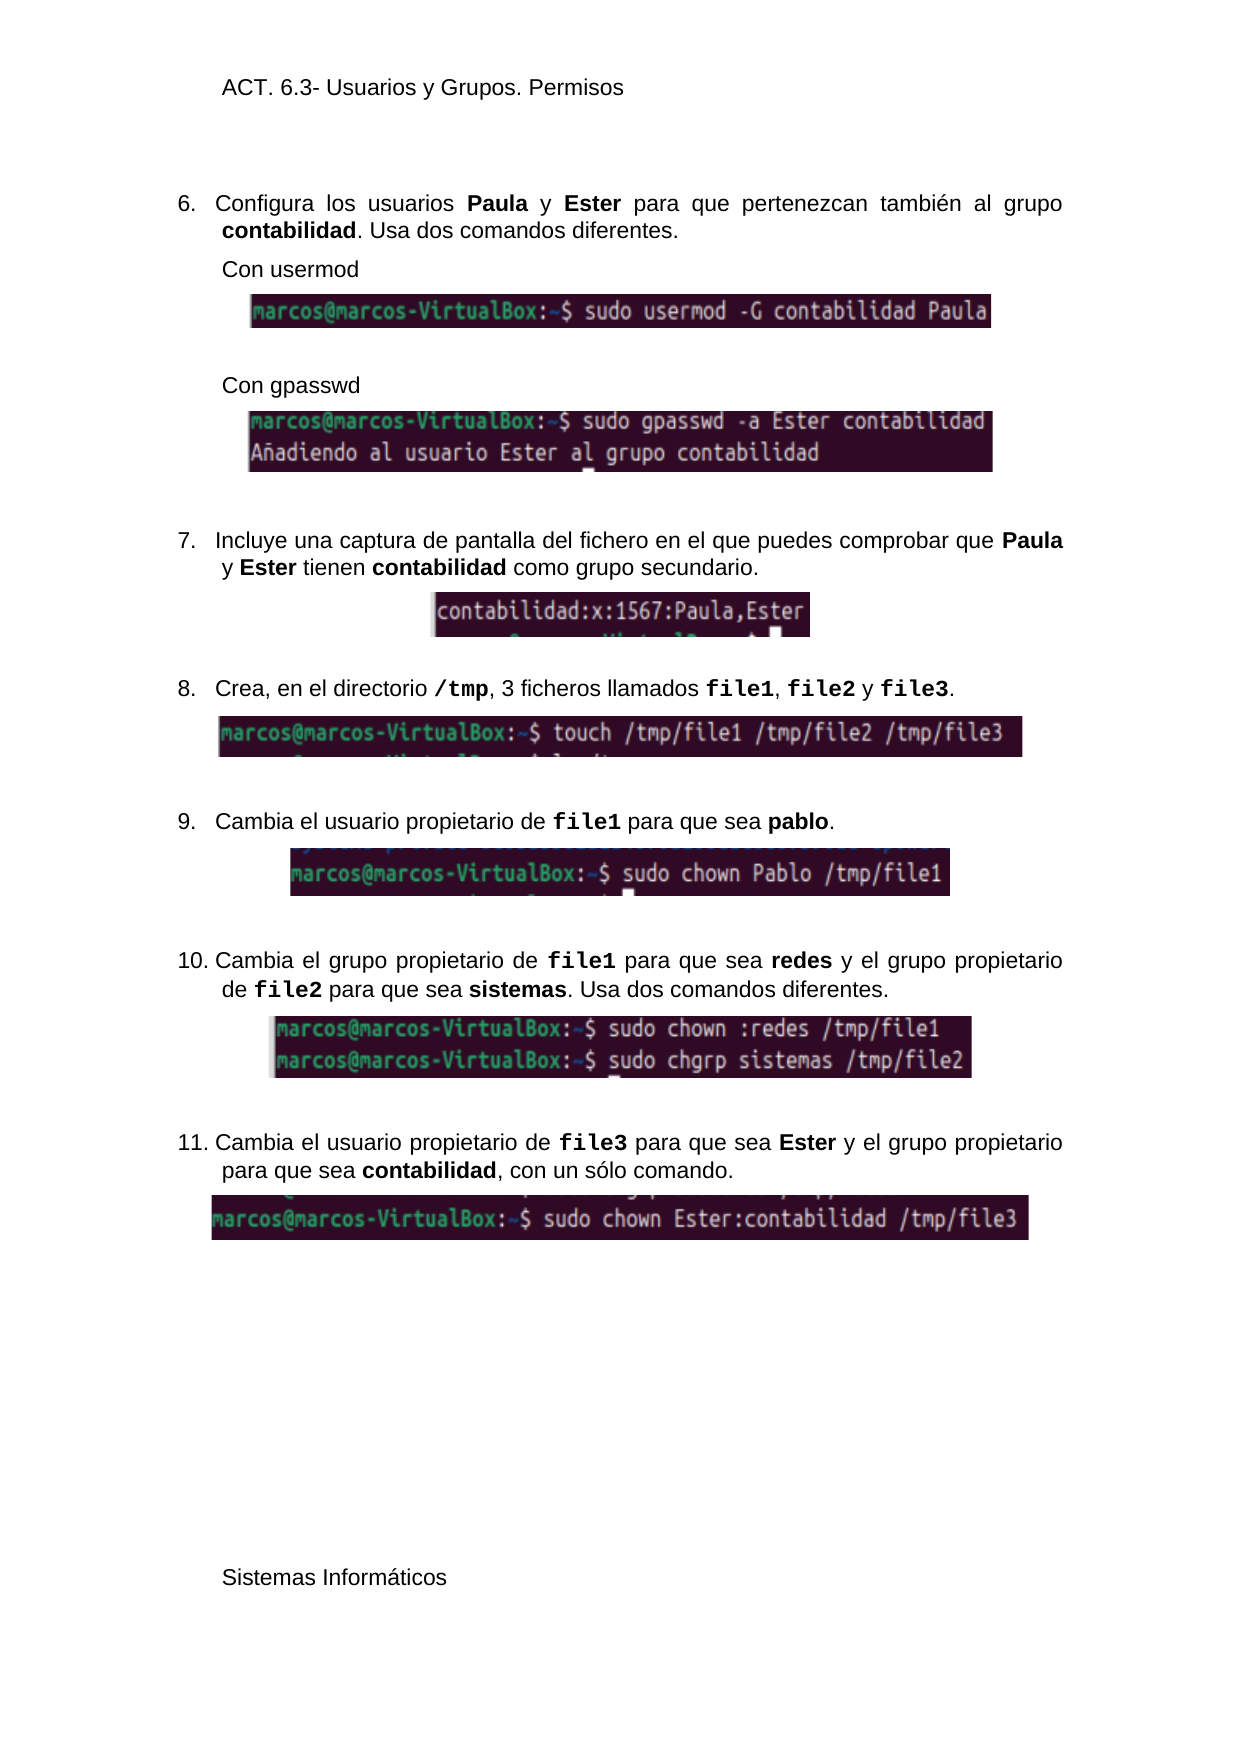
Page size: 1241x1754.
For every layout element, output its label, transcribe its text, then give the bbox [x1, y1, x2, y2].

list Crea, en el directorio /tmp, 3 ficheros llamados file1, file2 y file3. [177, 675, 1063, 704]
list Cambia el grupo propietario de file1 para que sea redes y el grupo propietario de file2 para que sea sistemas. Usa dos comandos diferentes. [177, 947, 1063, 1004]
list Configura los usuarios Paula y Ester para que pertenezcan también al grupo contabilidad. Usa dos comandos diferentes. [177, 190, 1063, 243]
text Con gpasswd [222, 372, 1063, 398]
picture [211, 1195, 1029, 1240]
text Con usermod [222, 256, 1063, 282]
picture [217, 716, 1023, 757]
picture [268, 1016, 972, 1078]
list Cambia el usuario propietario de file3 para que sea Ester y el grupo propietario para que sea contabilidad, con un sólo comando. [177, 1129, 1063, 1183]
picture [430, 592, 810, 637]
picture [249, 294, 992, 328]
picture [290, 848, 950, 896]
picture [247, 411, 993, 472]
list Cambia el usuario propietario de file1 para que sea pablo. [177, 808, 1063, 836]
list Incluye una captura de pantalla del fichero en el que puedes comprobar que Paula y Ester tienen contabilidad como grupo secundario. [177, 527, 1063, 580]
